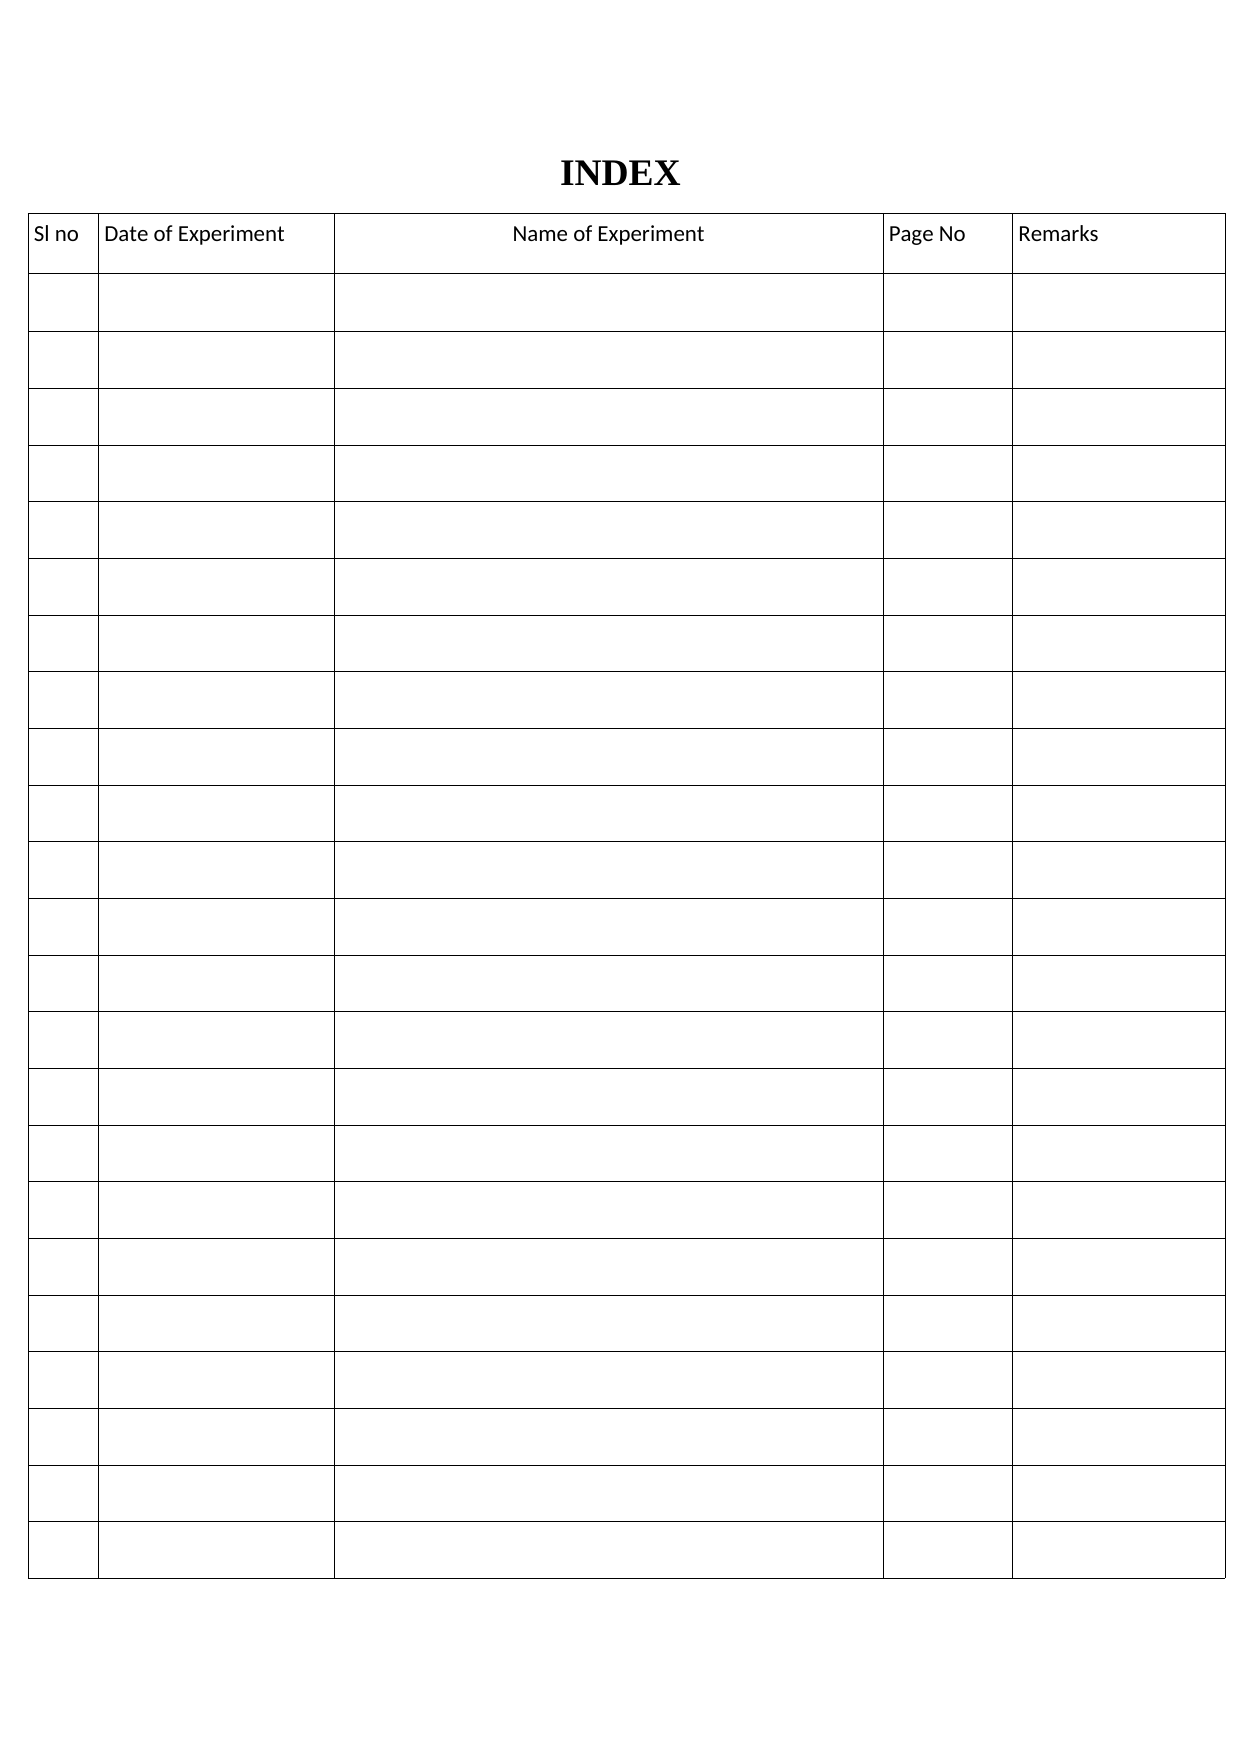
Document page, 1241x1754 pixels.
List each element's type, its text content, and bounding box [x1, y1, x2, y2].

table_cell [1013, 672, 1225, 728]
table_cell [29, 786, 98, 841]
table_cell [335, 672, 883, 728]
table_cell [29, 842, 98, 898]
table_cell [99, 956, 334, 1011]
table_cell [29, 274, 98, 331]
table_cell [29, 1466, 98, 1521]
table_cell [29, 899, 98, 954]
table_cell [99, 1012, 334, 1068]
table_cell [335, 1466, 883, 1521]
table_cell [1013, 446, 1225, 501]
table_cell [29, 1126, 98, 1181]
table_cell [29, 956, 98, 1011]
table_cell [335, 1012, 883, 1068]
table_cell [884, 1182, 1012, 1238]
table_cell [335, 1069, 883, 1124]
table_cell [1013, 1296, 1225, 1351]
table_cell [99, 1239, 334, 1294]
table_cell [99, 274, 334, 331]
table_cell [99, 389, 334, 444]
table_cell [1013, 1069, 1225, 1124]
table_cell [884, 1296, 1012, 1351]
table_cell [884, 729, 1012, 784]
table_cell [884, 899, 1012, 954]
table_cell [29, 559, 98, 614]
text INDEX [150, 150, 1090, 193]
table_cell [99, 842, 334, 898]
table_cell [1013, 1182, 1225, 1238]
table_cell [335, 729, 883, 784]
table_cell [1013, 899, 1225, 954]
table_cell [884, 332, 1012, 388]
table_cell [884, 1409, 1012, 1464]
table_cell [99, 1069, 334, 1124]
table_cell [335, 616, 883, 671]
table_cell [99, 502, 334, 558]
table_cell [99, 1466, 334, 1521]
table_cell [335, 1239, 883, 1294]
table_cell [335, 274, 883, 331]
table_cell [1013, 502, 1225, 558]
table_cell [29, 1522, 98, 1578]
table_header Remarks [1013, 214, 1225, 273]
table_cell [29, 1296, 98, 1351]
table_cell [884, 616, 1012, 671]
table_header Name of Experiment [335, 214, 883, 273]
table_cell [335, 332, 883, 388]
table_cell [1013, 1239, 1225, 1294]
table_cell [99, 1352, 334, 1408]
table_cell [99, 1522, 334, 1578]
table_cell [99, 1126, 334, 1181]
table_cell [29, 1352, 98, 1408]
table_cell [884, 502, 1012, 558]
table_cell [335, 786, 883, 841]
table_cell [1013, 332, 1225, 388]
table_cell [884, 1126, 1012, 1181]
table_cell [335, 559, 883, 614]
table_cell [1013, 729, 1225, 784]
table_cell [99, 1296, 334, 1351]
table_cell [335, 1522, 883, 1578]
table_cell [99, 729, 334, 784]
table_cell [1013, 956, 1225, 1011]
table_cell [884, 842, 1012, 898]
table_cell [335, 899, 883, 954]
table_header Sl no [29, 214, 98, 273]
table_header Date of Experiment [99, 214, 334, 273]
table_cell [884, 559, 1012, 614]
table_cell [29, 1069, 98, 1124]
table_cell [29, 616, 98, 671]
table_cell [1013, 1352, 1225, 1408]
table_cell [1013, 1522, 1225, 1578]
table_cell [335, 1126, 883, 1181]
table_cell [99, 1182, 334, 1238]
table_cell [884, 1069, 1012, 1124]
table_cell [1013, 1409, 1225, 1464]
table_cell [29, 1409, 98, 1464]
table_cell [335, 502, 883, 558]
table_cell [1013, 389, 1225, 444]
table_cell [29, 389, 98, 444]
table_cell [335, 389, 883, 444]
table_cell [29, 332, 98, 388]
table_cell [1013, 1012, 1225, 1068]
table_cell [335, 956, 883, 1011]
table_cell [29, 1012, 98, 1068]
table_cell [335, 842, 883, 898]
table_cell [1013, 1126, 1225, 1181]
table_cell [99, 332, 334, 388]
table_cell [99, 616, 334, 671]
table_cell [884, 1522, 1012, 1578]
table_cell [99, 672, 334, 728]
table_cell [99, 559, 334, 614]
table_cell [1013, 842, 1225, 898]
table_cell [884, 1352, 1012, 1408]
table_cell [335, 1296, 883, 1351]
table_cell [884, 786, 1012, 841]
table_cell [29, 729, 98, 784]
table_cell [29, 446, 98, 501]
table_cell [884, 672, 1012, 728]
table_cell [884, 956, 1012, 1011]
table_cell [99, 899, 334, 954]
table_cell [99, 446, 334, 501]
table_cell [884, 274, 1012, 331]
table_cell [1013, 786, 1225, 841]
table_cell [884, 446, 1012, 501]
table_cell [884, 389, 1012, 444]
table_cell [884, 1239, 1012, 1294]
table_cell [335, 1352, 883, 1408]
table_cell [99, 1409, 334, 1464]
table_cell [29, 1182, 98, 1238]
table_cell [335, 446, 883, 501]
table_cell [1013, 559, 1225, 614]
table_header Page No [884, 214, 1012, 273]
table_cell [884, 1012, 1012, 1068]
table_cell [29, 672, 98, 728]
table_cell [884, 1466, 1012, 1521]
table_cell [1013, 616, 1225, 671]
table_cell [29, 1239, 98, 1294]
table_cell [1013, 1466, 1225, 1521]
table_cell [29, 502, 98, 558]
table_cell [335, 1182, 883, 1238]
table_cell [335, 1409, 883, 1464]
table_cell [99, 786, 334, 841]
table_cell [1013, 274, 1225, 331]
